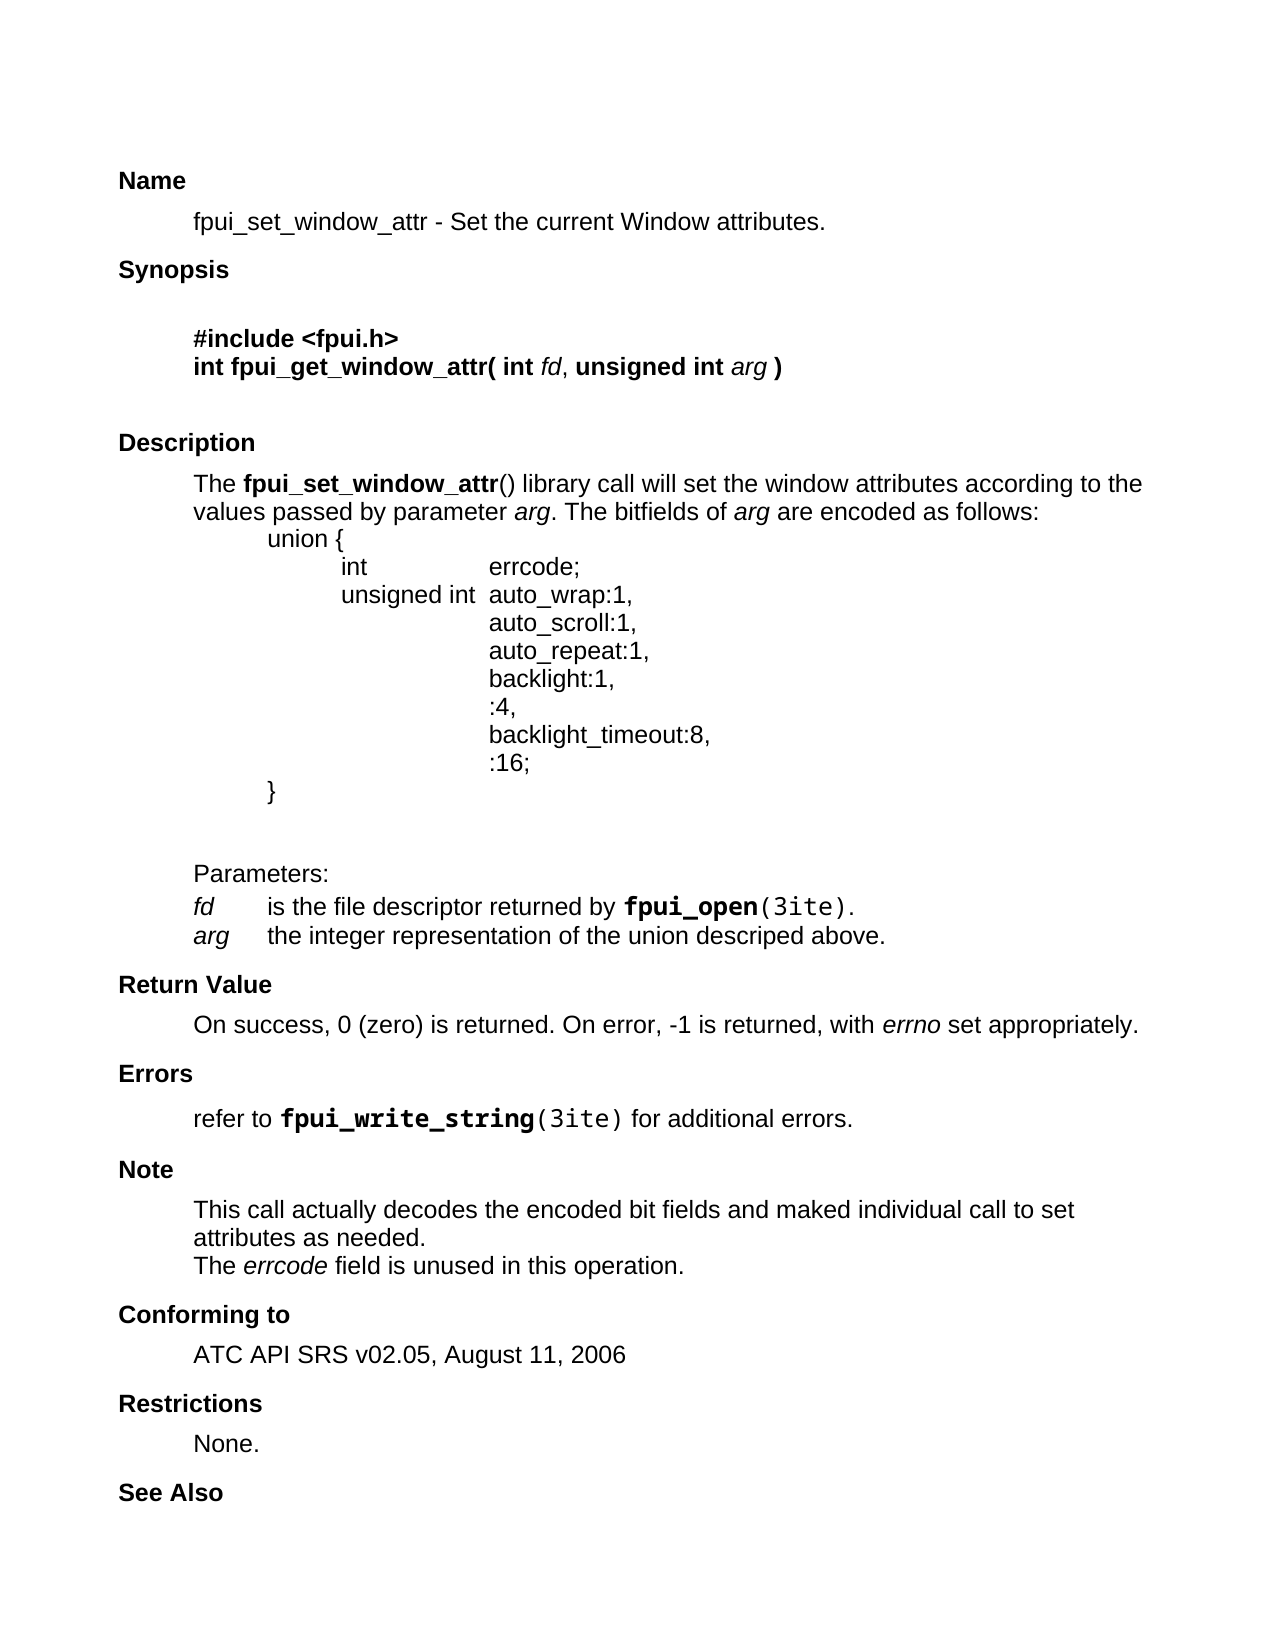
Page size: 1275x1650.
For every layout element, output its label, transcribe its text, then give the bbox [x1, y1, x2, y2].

text Synopsis [118, 256, 1157, 284]
text See Also [118, 1479, 1157, 1507]
text Restrictions [118, 1389, 1157, 1417]
text Return Value [118, 971, 1157, 999]
text Errors [118, 1060, 1157, 1088]
text #include <fpui.h> int fpui_get_window_attr( int fd, unsigned int arg ) [193, 296, 1157, 408]
text fpui_set_window_attr - Set the current Window attributes. [193, 207, 1157, 235]
text Conforming to [118, 1300, 1157, 1328]
text None. [193, 1430, 1157, 1458]
text Note [118, 1155, 1157, 1183]
text On success, 0 (zero) is returned. On error, -1 is returned, with errno set appropriately. [193, 1011, 1157, 1039]
text Name [118, 167, 1157, 195]
text The fpui_set_window_attr() library call will set the window attributes according to the values passed by parameter arg. The bitfields of arg are encoded as follows: union { int errcode; unsigned int auto_wrap:1, auto_scroll:1, auto_repeat:1, backlight:1, :4, backlight_timeout:8, :16; } Parameters: fd is the file descriptor returned by fpui_open(3ite). arg the integer representation of the union descriped above. [193, 469, 1157, 950]
text This call actually decodes the encoded bit fields and maked individual call to set attributes as needed. The errcode field is unused in this operation. [193, 1196, 1157, 1279]
text refer to fpui_write_string(3ite) for additional errors. [193, 1101, 1157, 1134]
text ATC API SRS v02.05, August 11, 2006 [193, 1341, 1157, 1369]
text Description [118, 429, 1157, 457]
